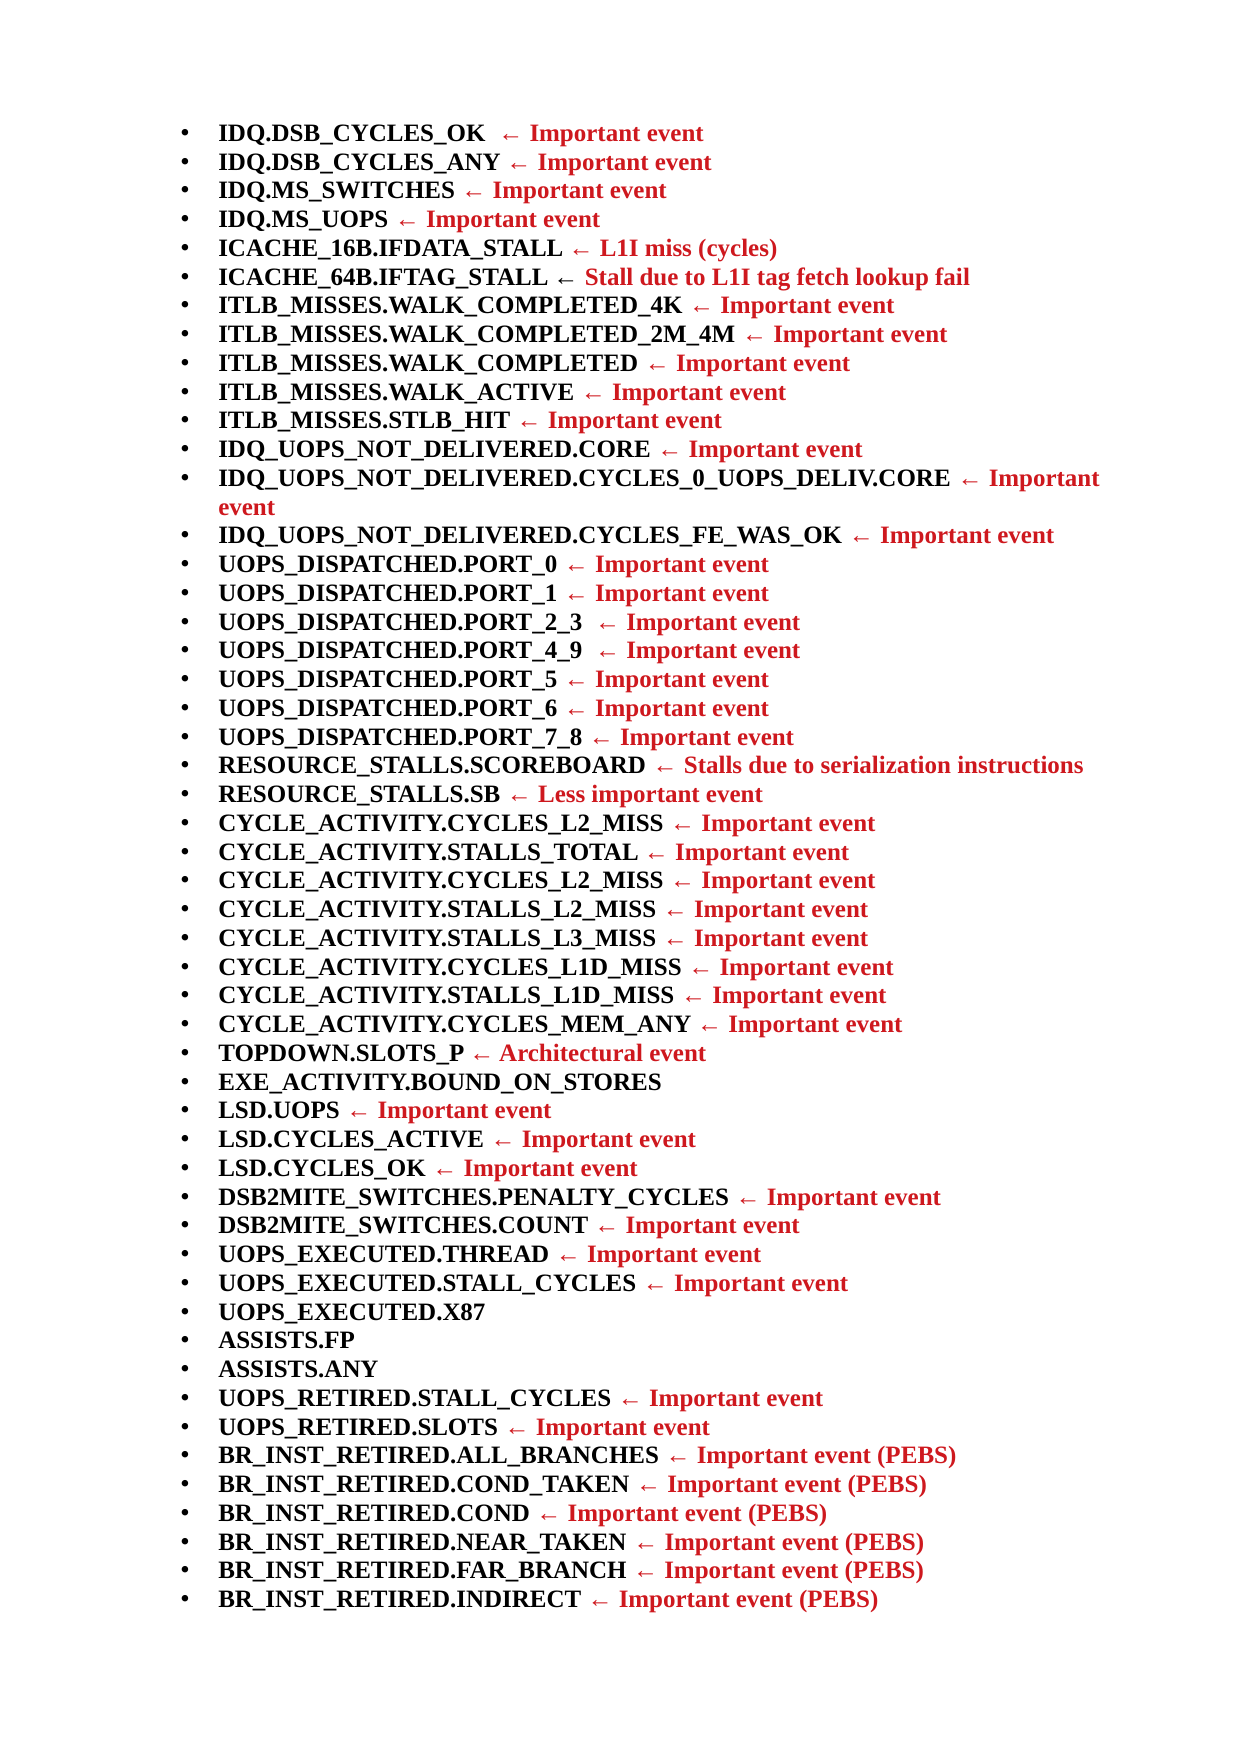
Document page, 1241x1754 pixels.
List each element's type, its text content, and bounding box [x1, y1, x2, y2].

list ICACHE_64B.IFTAG_STALL ← Stall due to L1I tag fetch lookup fail [181, 262, 1122, 291]
list UOPS_DISPATCHED.PORT_1 ← Important event [181, 578, 1122, 607]
list ITLB_MISSES.WALK_COMPLETED ← Important event [181, 348, 1122, 377]
list IDQ.DSB_CYCLES_ANY ← Important event [181, 147, 1122, 176]
list CYCLE_ACTIVITY.CYCLES_MEM_ANY ← Important event [181, 1009, 1122, 1038]
list IDQ_UOPS_NOT_DELIVERED.CORE ← Important event [181, 434, 1122, 463]
list BR_INST_RETIRED.FAR_BRANCH ← Important event (PEBS) [181, 1556, 1122, 1584]
list LSD.UOPS ← Important event [181, 1096, 1122, 1124]
list DSB2MITE_SWITCHES.PENALTY_CYCLES ← Important event [181, 1182, 1122, 1211]
list UOPS_EXECUTED.THREAD ← Important event [181, 1239, 1122, 1268]
list ITLB_MISSES.STLB_HIT ← Important event [181, 406, 1122, 434]
list UOPS_RETIRED.STALL_CYCLES ← Important event [181, 1383, 1122, 1412]
list TOPDOWN.SLOTS_P ← Architectural event [181, 1038, 1122, 1067]
list CYCLE_ACTIVITY.STALLS_L2_MISS ← Important event [181, 894, 1122, 923]
list EXE_ACTIVITY.BOUND_ON_STORES [181, 1067, 1122, 1096]
list UOPS_EXECUTED.STALL_CYCLES ← Important event [181, 1268, 1122, 1297]
list CYCLE_ACTIVITY.STALLS_TOTAL ← Important event [181, 837, 1122, 866]
list IDQ_UOPS_NOT_DELIVERED.CYCLES_FE_WAS_OK ← Important event [181, 521, 1122, 549]
list IDQ.MS_SWITCHES ← Important event [181, 176, 1122, 204]
list BR_INST_RETIRED.NEAR_TAKEN ← Important event (PEBS) [181, 1527, 1122, 1556]
list UOPS_DISPATCHED.PORT_4_9 ← Important event [181, 636, 1122, 664]
list RESOURCE_STALLS.SCOREBOARD ← Stalls due to serialization instructions [181, 751, 1122, 779]
list LSD.CYCLES_OK ← Important event [181, 1153, 1122, 1182]
list UOPS_EXECUTED.X87 [181, 1297, 1122, 1326]
list ASSISTS.ANY [181, 1354, 1122, 1383]
list CYCLE_ACTIVITY.CYCLES_L1D_MISS ← Important event [181, 952, 1122, 981]
list IDQ.DSB_CYCLES_OK ← Important event [181, 118, 1122, 147]
list IDQ.MS_UOPS ← Important event [181, 204, 1122, 233]
list UOPS_DISPATCHED.PORT_2_3 ← Important event [181, 607, 1122, 636]
list BR_INST_RETIRED.ALL_BRANCHES ← Important event (PEBS) [181, 1441, 1122, 1469]
list DSB2MITE_SWITCHES.COUNT ← Important event [181, 1211, 1122, 1239]
list IDQ_UOPS_NOT_DELIVERED.CYCLES_0_UOPS_DELIV.CORE ← Important event [181, 463, 1122, 521]
list ICACHE_16B.IFDATA_STALL ← L1I miss (cycles) [181, 233, 1122, 262]
list UOPS_DISPATCHED.PORT_7_8 ← Important event [181, 722, 1122, 751]
list ITLB_MISSES.WALK_COMPLETED_2M_4M ← Important event [181, 319, 1122, 348]
list BR_INST_RETIRED.COND ← Important event (PEBS) [181, 1498, 1122, 1527]
list CYCLE_ACTIVITY.CYCLES_L2_MISS ← Important event [181, 808, 1122, 837]
list CYCLE_ACTIVITY.CYCLES_L2_MISS ← Important event [181, 866, 1122, 894]
list ITLB_MISSES.WALK_ACTIVE ← Important event [181, 377, 1122, 406]
list UOPS_DISPATCHED.PORT_5 ← Important event [181, 664, 1122, 693]
list RESOURCE_STALLS.SB ← Less important event [181, 779, 1122, 808]
list UOPS_DISPATCHED.PORT_0 ← Important event [181, 549, 1122, 578]
list BR_INST_RETIRED.INDIRECT ← Important event (PEBS) [181, 1584, 1122, 1613]
list LSD.CYCLES_ACTIVE ← Important event [181, 1124, 1122, 1153]
list BR_INST_RETIRED.COND_TAKEN ← Important event (PEBS) [181, 1469, 1122, 1498]
list CYCLE_ACTIVITY.STALLS_L3_MISS ← Important event [181, 923, 1122, 952]
list ITLB_MISSES.WALK_COMPLETED_4K ← Important event [181, 291, 1122, 319]
list CYCLE_ACTIVITY.STALLS_L1D_MISS ← Important event [181, 981, 1122, 1009]
list UOPS_RETIRED.SLOTS ← Important event [181, 1412, 1122, 1441]
list UOPS_DISPATCHED.PORT_6 ← Important event [181, 693, 1122, 722]
list ASSISTS.FP [181, 1326, 1122, 1354]
